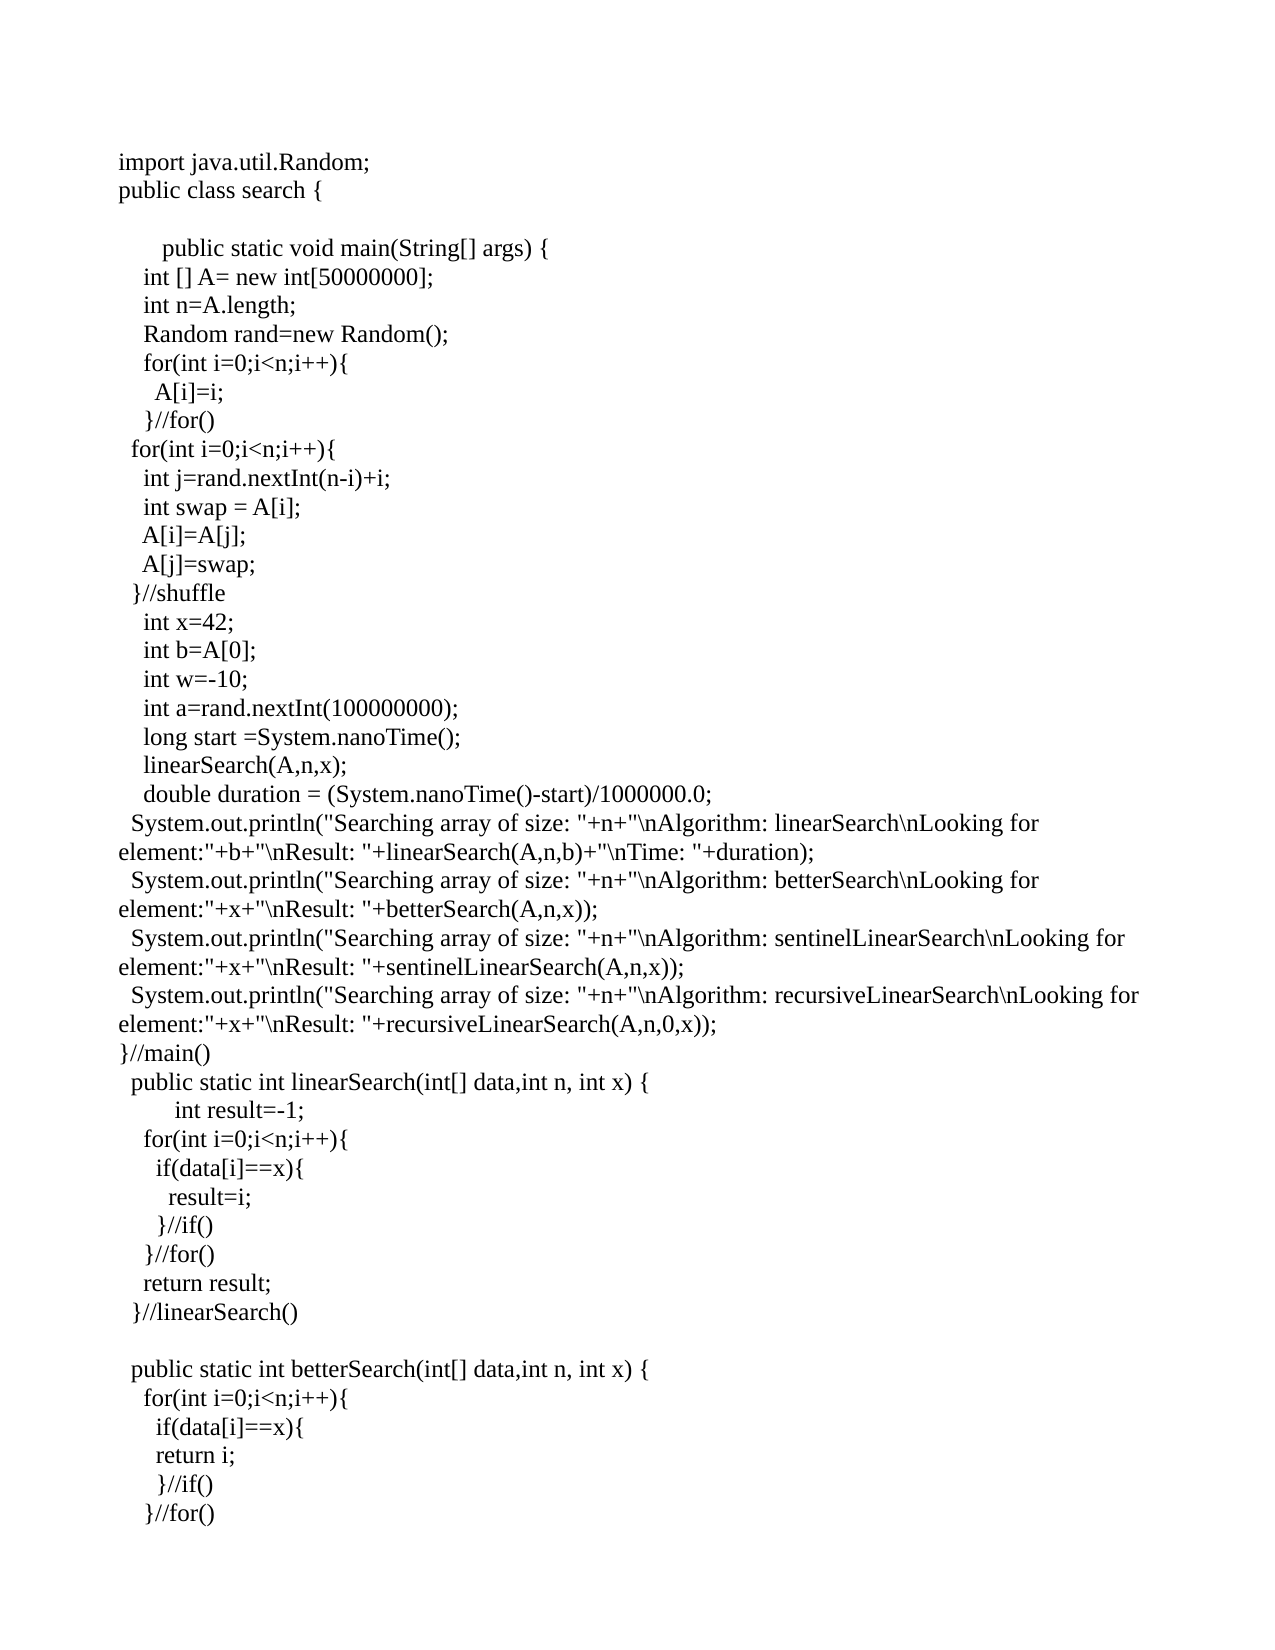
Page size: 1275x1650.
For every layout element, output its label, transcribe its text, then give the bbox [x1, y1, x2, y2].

text int j=rand.nextInt(n-i)+i; [118, 463, 1157, 492]
text int x=42; [118, 607, 1157, 636]
text double duration = (System.nanoTime()-start)/1000000.0; [118, 779, 1157, 808]
text }//main() [118, 1038, 1157, 1067]
text return i; [118, 1441, 1157, 1469]
text public class search { [118, 176, 1157, 204]
text if(data[i]==x){ [118, 1412, 1157, 1441]
text System.out.println("Searching array of size: "+n+"\nAlgorithm: linearSearch\nLooking for element:"+b+"\nResult: "+linearSearch(A,n,b)+"\nTime: "+duration); [118, 808, 1157, 866]
text for(int i=0;i<n;i++){ [118, 348, 1157, 377]
text Random rand=new Random(); [118, 319, 1157, 348]
text long start =System.nanoTime(); [118, 722, 1157, 751]
text int swap = A[i]; [118, 492, 1157, 521]
text public static int betterSearch(int[] data,int n, int x) { [118, 1354, 1157, 1383]
text public static int linearSearch(int[] data,int n, int x) { [118, 1067, 1157, 1096]
text }//for() [118, 1498, 1157, 1527]
text for(int i=0;i<n;i++){ [118, 1383, 1157, 1412]
text }//shuffle [118, 578, 1157, 607]
text int n=A.length; [118, 291, 1157, 319]
text int result=-1; [118, 1096, 1157, 1124]
text System.out.println("Searching array of size: "+n+"\nAlgorithm: recursiveLinearSearch\nLooking for element:"+x+"\nResult: "+recursiveLinearSearch(A,n,0,x)); [118, 981, 1157, 1038]
text return result; [118, 1268, 1157, 1297]
text }//if() [118, 1211, 1157, 1239]
text int [] A= new int[50000000]; [118, 262, 1157, 291]
text linearSearch(A,n,x); [118, 751, 1157, 779]
text int b=A[0]; [118, 636, 1157, 664]
text import java.util.Random; [118, 147, 1157, 176]
text }//for() [118, 406, 1157, 434]
text }//linearSearch() [118, 1297, 1157, 1326]
text }//if() [118, 1469, 1157, 1498]
text }//for() [118, 1239, 1157, 1268]
text for(int i=0;i<n;i++){ [118, 434, 1157, 463]
text int a=rand.nextInt(100000000); [118, 693, 1157, 722]
text A[i]=A[j]; [118, 521, 1157, 549]
text result=i; [118, 1182, 1157, 1211]
text for(int i=0;i<n;i++){ [118, 1124, 1157, 1153]
text if(data[i]==x){ [118, 1153, 1157, 1182]
text System.out.println("Searching array of size: "+n+"\nAlgorithm: betterSearch\nLooking for element:"+x+"\nResult: "+betterSearch(A,n,x)); [118, 866, 1157, 923]
text int w=-10; [118, 664, 1157, 693]
text System.out.println("Searching array of size: "+n+"\nAlgorithm: sentinelLinearSearch\nLooking for element:"+x+"\nResult: "+sentinelLinearSearch(A,n,x)); [118, 923, 1157, 981]
text public static void main(String[] args) { [118, 233, 1157, 262]
text A[j]=swap; [118, 549, 1157, 578]
text A[i]=i; [118, 377, 1157, 406]
